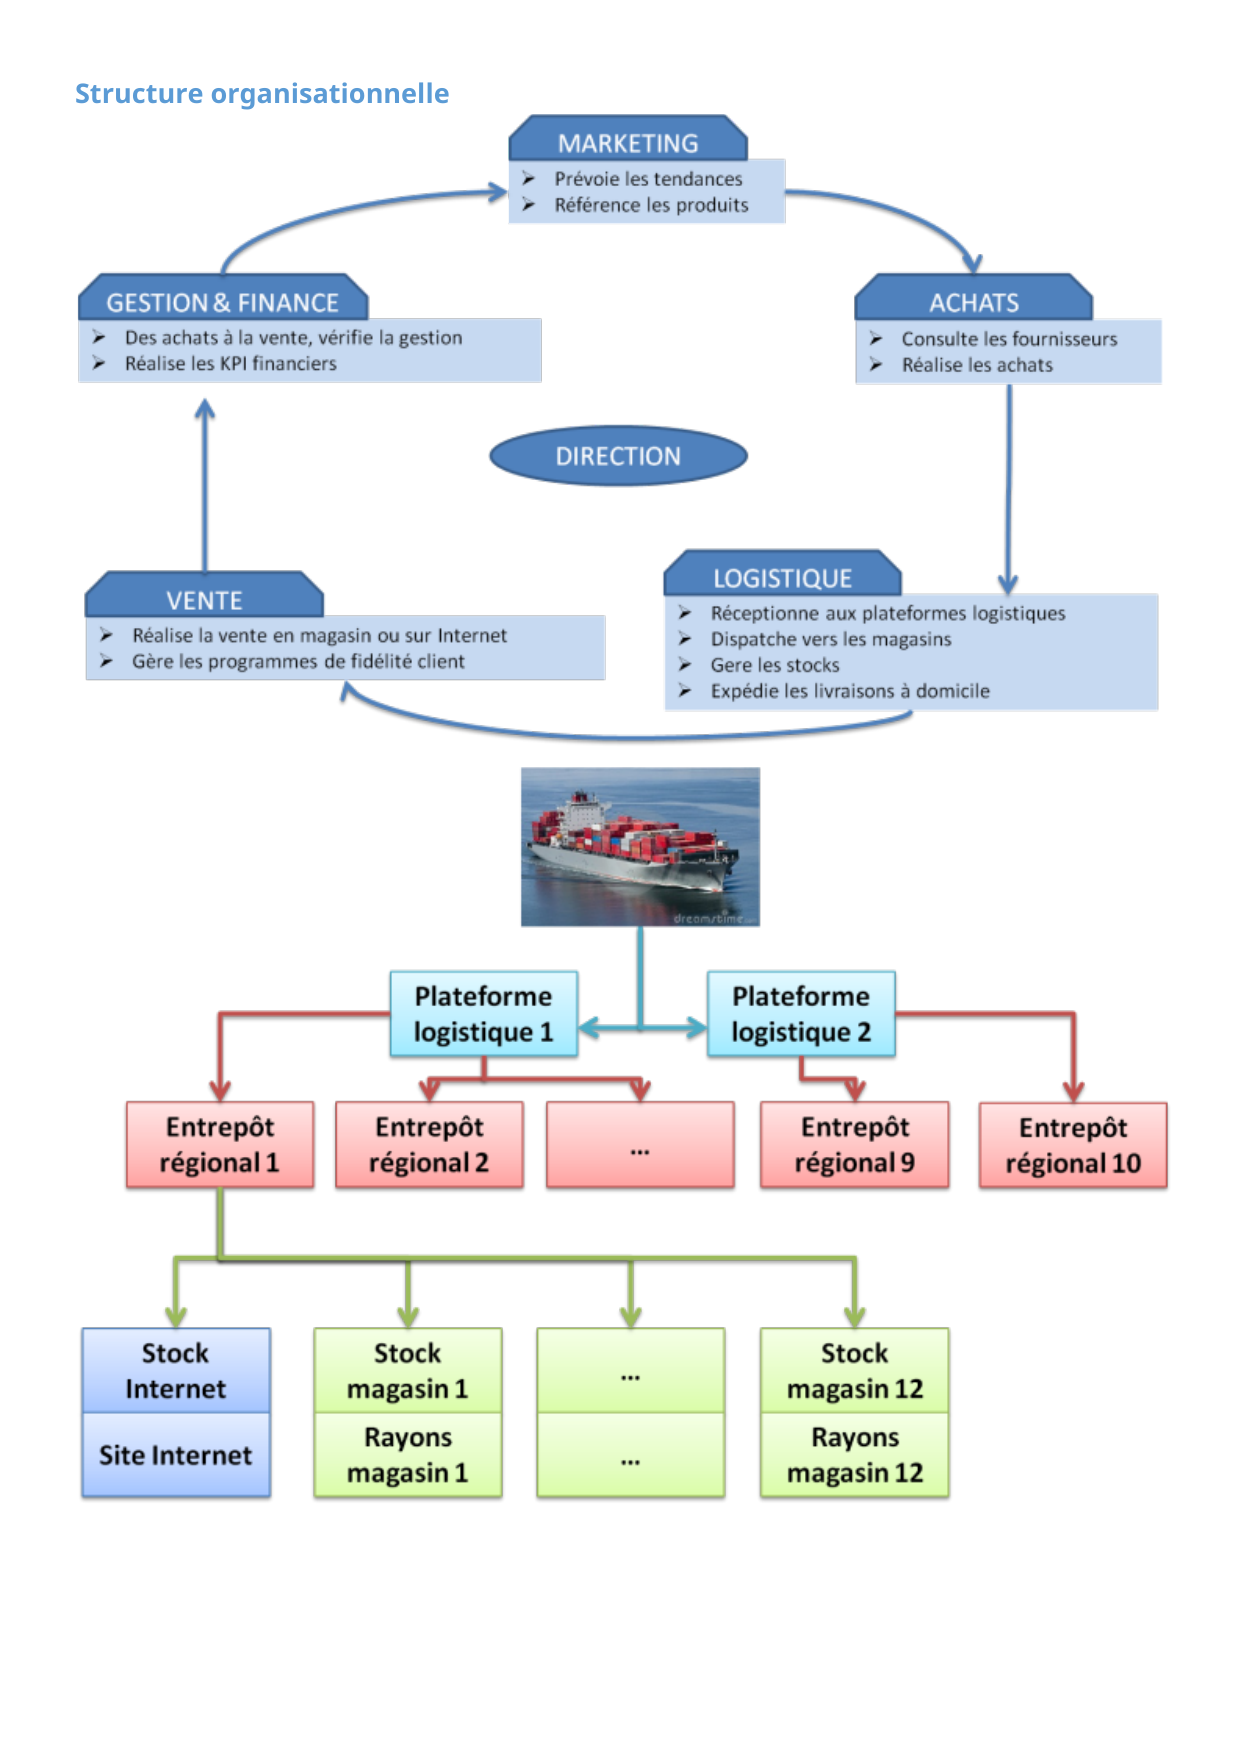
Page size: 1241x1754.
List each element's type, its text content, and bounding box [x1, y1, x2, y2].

picture [75, 767, 1174, 1506]
picture [77, 114, 1163, 749]
subtitle Structure organisationnelle [75, 75, 1165, 112]
